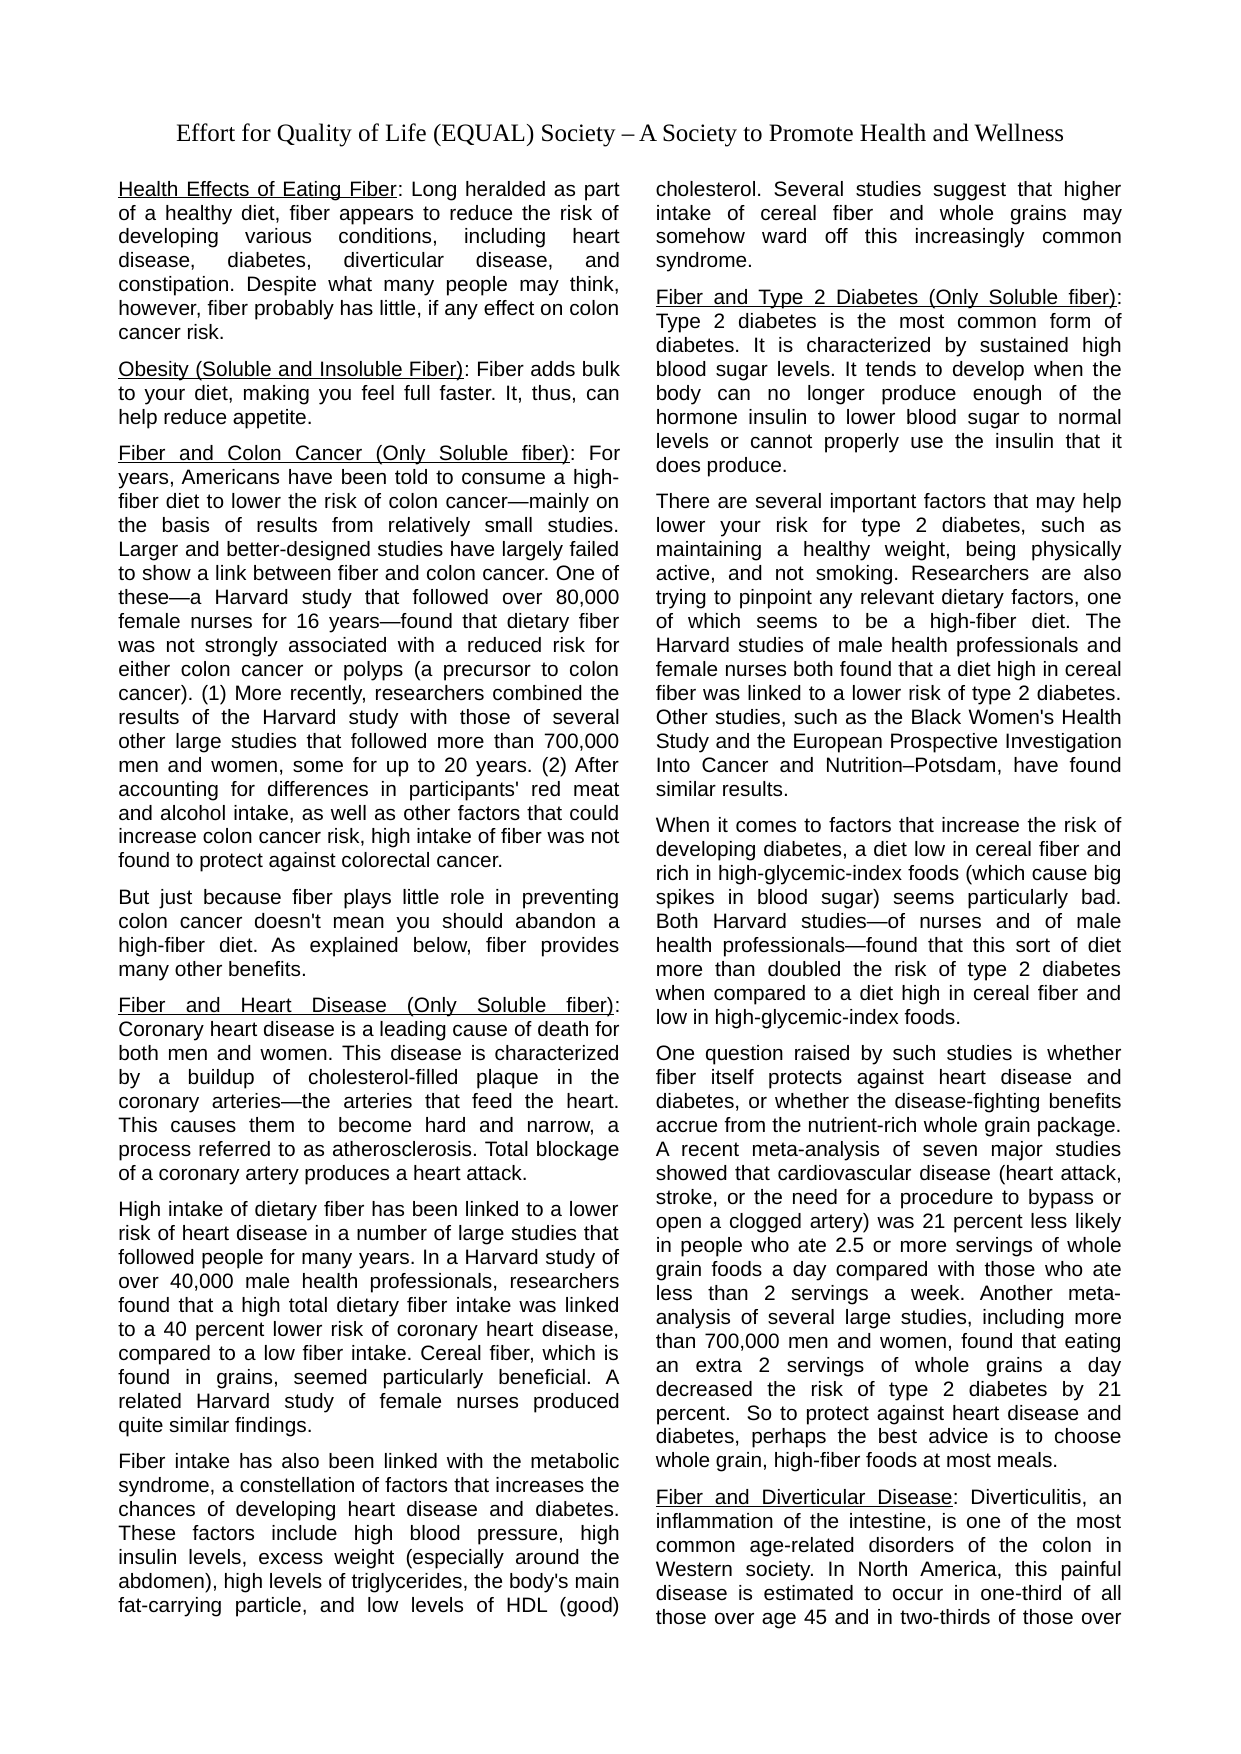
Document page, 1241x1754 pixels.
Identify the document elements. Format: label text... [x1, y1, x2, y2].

text Fiber and Heart Disease (Only Soluble fiber): Coronary heart disease is a leading cause of death for both men and women. This disease is characterized by a buildup of cholesterol-filled plaque in the coronary arteries—the arteries that feed the heart. This causes them to become hard and narrow, a process referred to as atherosclerosis. Total blockage of a coronary artery produces a heart attack. [118, 993, 620, 1185]
text Fiber and Colon Cancer (Only Soluble fiber): For years, Americans have been told to consume a high-fiber diet to lower the risk of colon cancer—mainly on the basis of results from relatively small studies. Larger and better-designed studies have largely failed to show a link between fiber and colon cancer. One of these—a Harvard study that followed over 80,000 female nurses for 16 years—found that dietary fiber was not strongly associated with a reduced risk for either colon cancer or polyps (a precursor to colon cancer). (1) More recently, researchers combined the results of the Harvard study with those of several other large studies that followed more than 700,000 men and women, some for up to 20 years. (2) After accounting for differences in participants' red meat and alcohol intake, as well as other factors that could increase colon cancer risk, high intake of fiber was not found to protect against colorectal cancer. [118, 441, 620, 872]
text cholesterol. Several studies suggest that higher intake of cereal fiber and whole grains may somehow ward off this increasingly common syndrome. [656, 176, 1122, 272]
text High intake of dietary fiber has been linked to a lower risk of heart disease in a number of large studies that followed people for many years. In a Harvard study of over 40,000 male health professionals, researchers found that a high total dietary fiber intake was linked to a 40 percent lower risk of coronary heart disease, compared to a low fiber intake. Cereal fiber, which is found in grains, seemed particularly beneficial. A related Harvard study of female nurses produced quite similar findings. [118, 1197, 620, 1437]
text Fiber and Type 2 Diabetes (Only Soluble fiber): Type 2 diabetes is the most common form of diabetes. It is characterized by sustained high blood sugar levels. It tends to develop when the body can no longer produce enough of the hormone insulin to lower blood sugar to normal levels or cannot properly use the insulin that it does produce. [656, 285, 1122, 476]
text One question raised by such studies is whether fiber itself protects against heart disease and diabetes, or whether the disease-fighting benefits accrue from the nutrient-rich whole grain package. A recent meta-analysis of seven major studies showed that cardiovascular disease (heart attack, stroke, or the need for a procedure to bypass or open a clogged artery) was 21 percent less likely in people who ate 2.5 or more servings of whole grain foods a day compared with those who ate less than 2 servings a week. Another meta-analysis of several large studies, including more than 700,000 men and women, found that eating an extra 2 servings of whole grains a day decreased the risk of type 2 diabetes by 21 percent. So to protect against heart disease and diabetes, perhaps the best advice is to choose whole grain, high-fiber foods at most meals. [656, 1041, 1122, 1472]
text There are several important factors that may help lower your risk for type 2 diabetes, such as maintaining a healthy weight, being physically active, and not smoking. Researchers are also trying to pinpoint any relevant dietary factors, one of which seems to be a high-fiber diet. The Harvard studies of male health professionals and female nurses both found that a diet high in cereal fiber was linked to a lower risk of type 2 diabetes. Other studies, such as the Black Women's Health Study and the European Prospective Investigation Into Cancer and Nutrition–Potsdam, have found similar results. [656, 489, 1122, 800]
text When it comes to factors that increase the risk of developing diabetes, a diet low in cereal fiber and rich in high-glycemic-index foods (which cause big spikes in blood sugar) seems particularly bad. Both Harvard studies—of nurses and of male health professionals—found that this sort of diet more than doubled the risk of type 2 diabetes when compared to a diet high in cereal fiber and low in high-glycemic-index foods. [656, 813, 1122, 1028]
text But just because fiber plays little role in preventing colon cancer doesn't mean you should abandon a high-fiber diet. As explained below, fiber provides many other benefits. [118, 885, 620, 981]
text Obesity (Soluble and Insoluble Fiber): Fiber adds bulk to your diet, making you feel full faster. It, thus, can help reduce appetite. [118, 357, 620, 428]
text Fiber intake has also been linked with the metabolic syndrome, a constellation of factors that increases the chances of developing heart disease and diabetes. These factors include high blood pressure, high insulin levels, excess weight (especially around the abdomen), high levels of triglycerides, the body's main fat-carrying particle, and low levels of HDL (good) [118, 1449, 620, 1617]
text Fiber and Diverticular Disease: Diverticulitis, an inflammation of the intestine, is one of the most common age-related disorders of the colon in Western society. In North America, this painful disease is estimated to occur in one-third of all those over age 45 and in two-thirds of those over [656, 1485, 1122, 1628]
text Health Effects of Eating Fiber: Long heralded as part of a healthy diet, fiber appears to reduce the risk of developing various conditions, including heart disease, diabetes, diverticular disease, and constipation. Despite what many people may think, however, fiber probably has little, if any effect on colon cancer risk. [118, 176, 620, 344]
